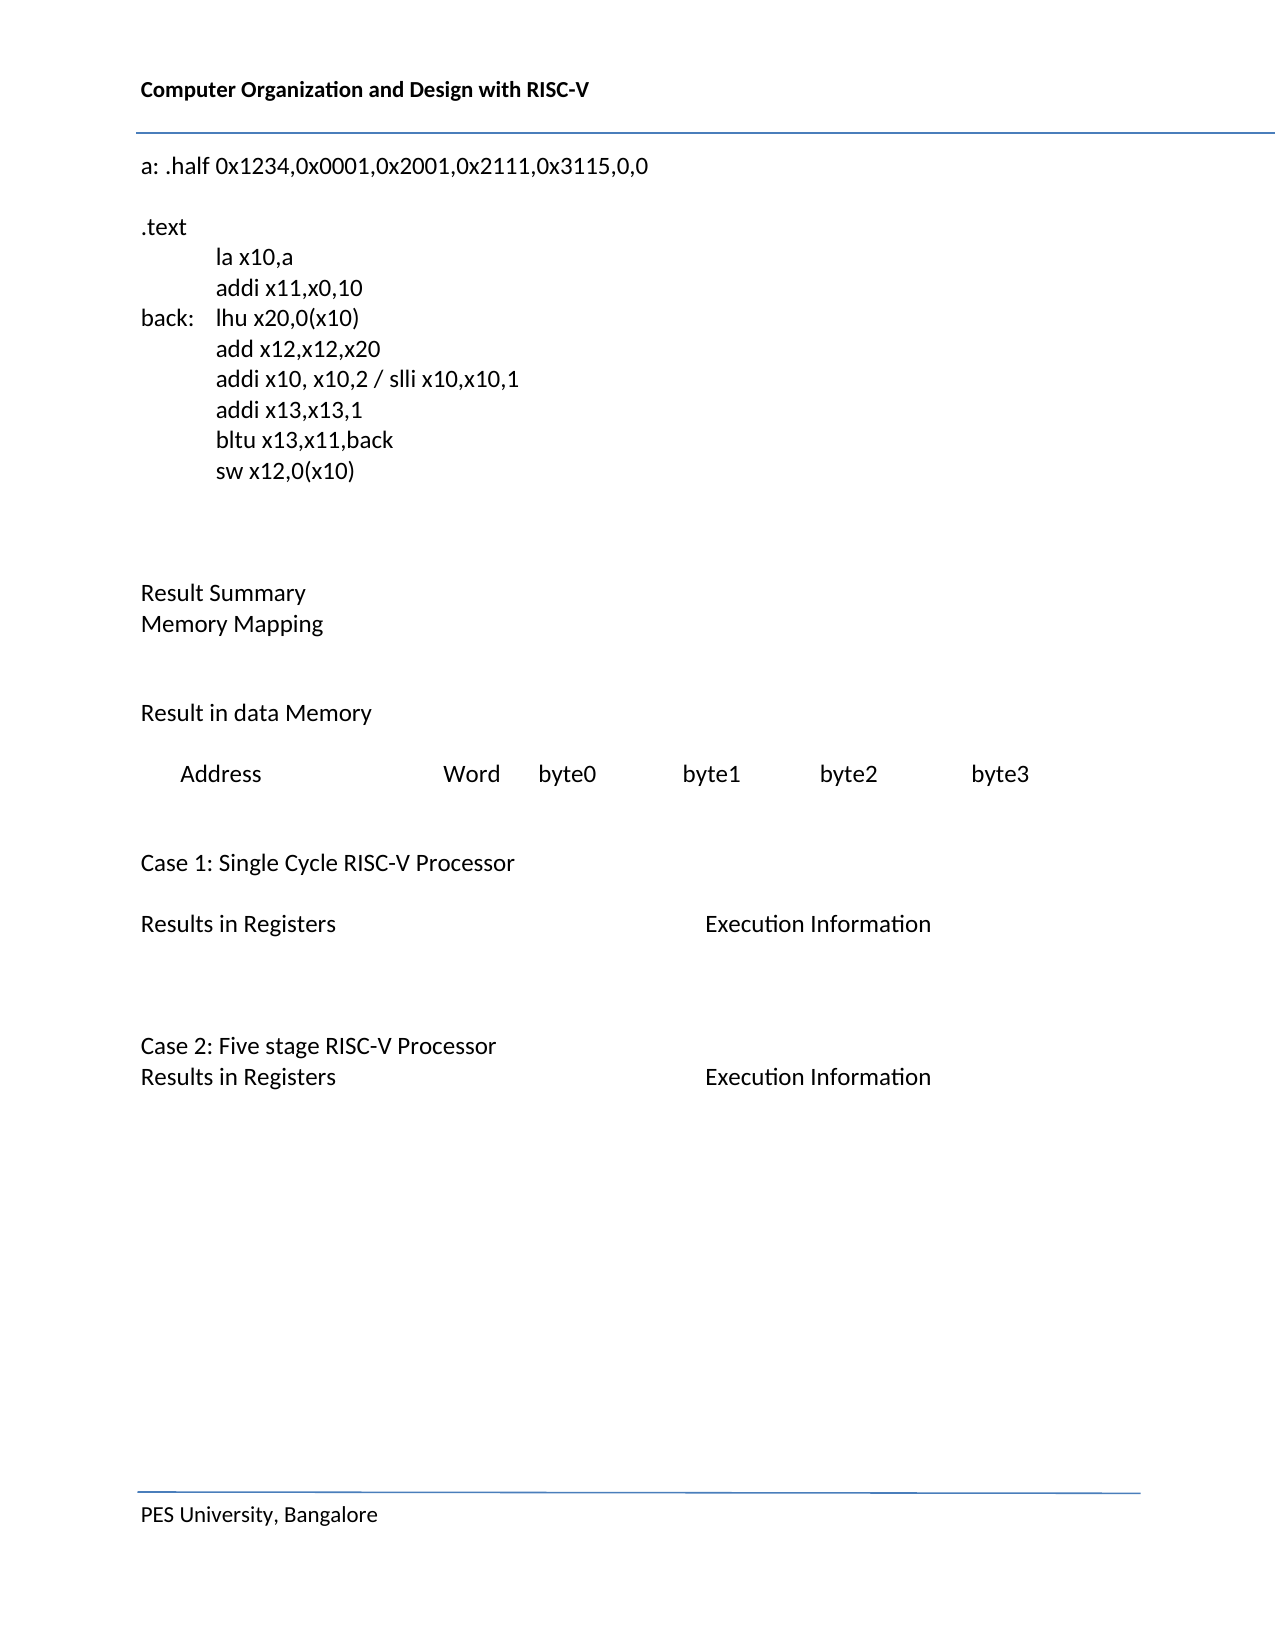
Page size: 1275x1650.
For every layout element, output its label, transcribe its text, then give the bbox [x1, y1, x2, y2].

text sw x12,0(x10) [141, 455, 1152, 486]
text a: .half 0x1234,0x0001,0x2001,0x2111,0x3115,0,0 [141, 150, 1152, 181]
text la x10,a [141, 242, 1152, 272]
text Address Word byte0 byte1 byte2 byte3 [141, 758, 1152, 788]
text Result Summary [141, 577, 1152, 608]
text add x12,x12,x20 [141, 333, 1152, 364]
text addi x10, x10,2 / slli x10,x10,1 [141, 364, 1152, 394]
text bltu x13,x11,back [141, 425, 1152, 455]
text addi x13,x13,1 [141, 394, 1152, 425]
text Memory Mapping [141, 608, 1152, 638]
text Result in data Memory [141, 697, 1152, 727]
text addi x11,x0,10 [141, 272, 1152, 303]
text Case 2: Five stage RISC-V Processor [141, 1030, 1152, 1061]
text back: lhu x20,0(x10) [141, 303, 1152, 333]
text .text [141, 211, 1152, 242]
text Results in Registers Execution Information [141, 1061, 1152, 1091]
text Results in Registers Execution Information [141, 908, 1152, 938]
text Case 1: Single Cycle RISC-V Processor [141, 847, 1152, 877]
